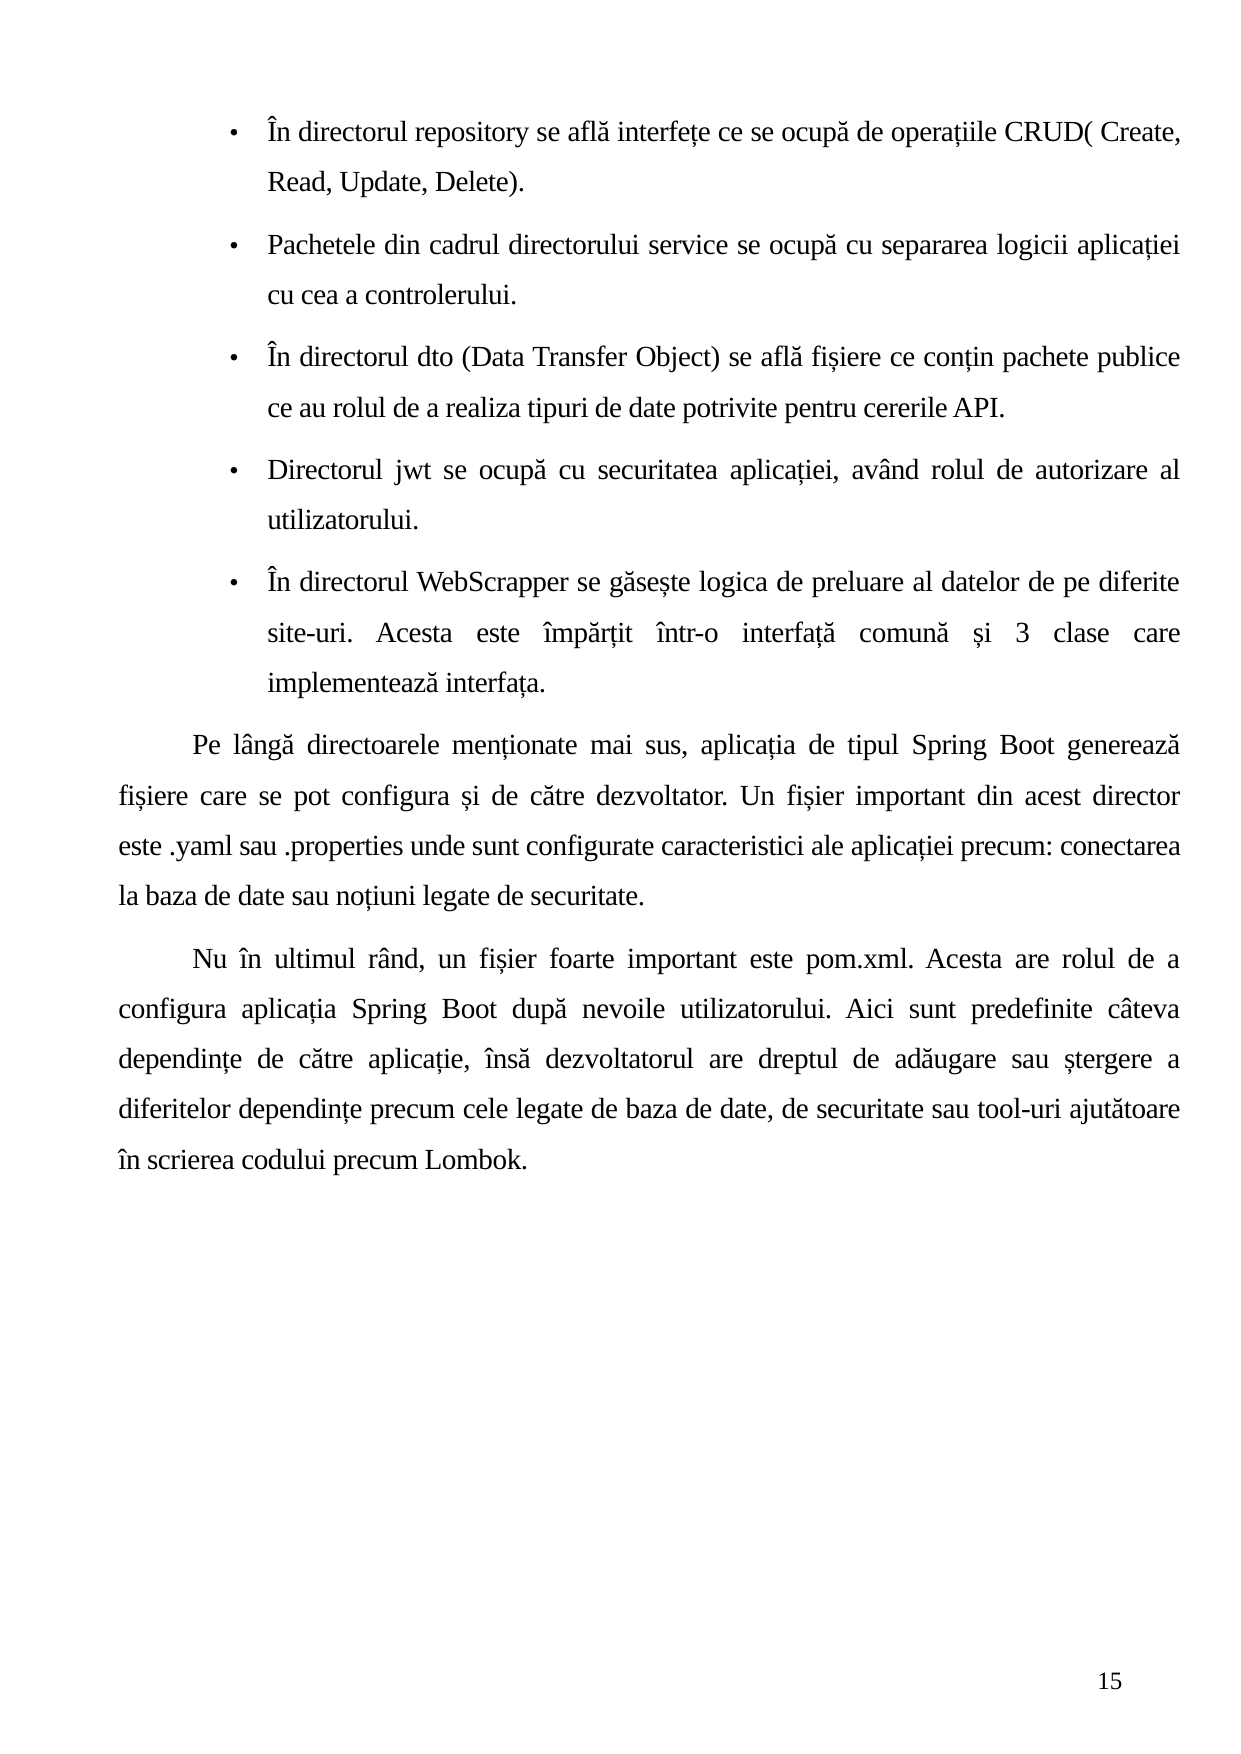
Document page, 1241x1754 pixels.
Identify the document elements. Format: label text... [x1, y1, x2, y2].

list În directorul repository se află interfețe ce se ocupă de operațiile CRUD( Create, Read, Update, Delete). [229, 114, 1181, 198]
list Directorul jwt se ocupă cu securitatea aplicației, având rolul de autorizare al utilizatorului. [229, 452, 1181, 536]
list În directorul WebScrapper se găsește logica de preluare al datelor de pe diferite site-uri. Acesta este împărțit într-o interfață comună și 3 clase care implementează interfața. [229, 564, 1181, 699]
text Nu în ultimul rând, un fișier foarte important este pom.xml. Acesta are rolul de a configura aplicația Spring Boot după nevoile utilizatorului. Aici sunt predefinite câteva dependințe de către aplicație, însă dezvoltatorul are dreptul de adăugare sau ștergere a diferitelor dependințe precum cele legate de baza de date, de securitate sau tool-uri ajutătoare în scrierea codului precum Lombok. [118, 941, 1181, 1176]
list Pachetele din cadrul directorului service se ocupă cu separarea logicii aplicației cu cea a controlerului. [229, 227, 1181, 311]
text Pe lângă directoarele menționate mai sus, aplicația de tipul Spring Boot generează fișiere care se pot configura și de către dezvoltator. Un fișier important din acest director este .yaml sau .properties unde sunt configurate caracteristici ale aplicației precum: conectarea la baza de date sau noțiuni legate de securitate. [118, 727, 1181, 912]
list În directorul dto (Data Transfer Object) se află fișiere ce conțin pachete publice ce au rolul de a realiza tipuri de date potrivite pentru cererile API. [229, 339, 1181, 423]
